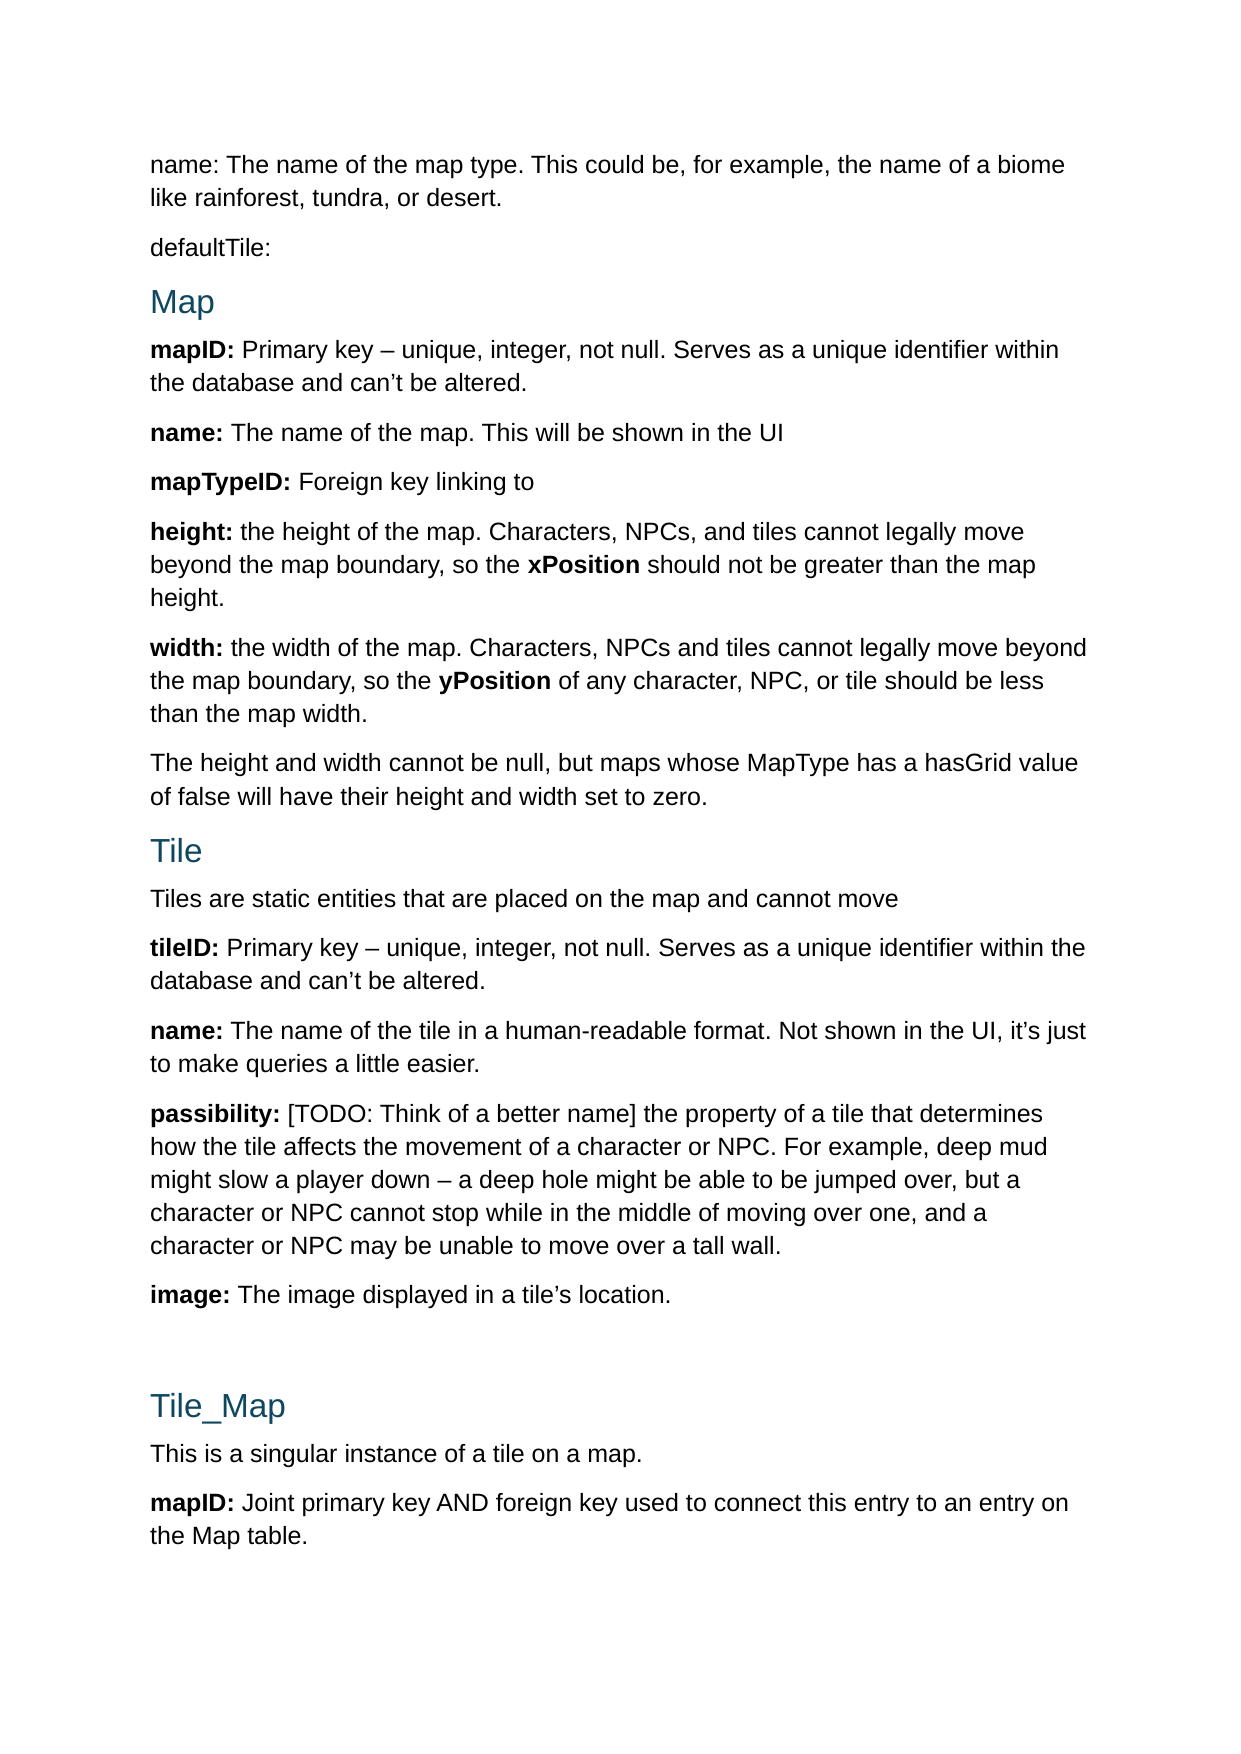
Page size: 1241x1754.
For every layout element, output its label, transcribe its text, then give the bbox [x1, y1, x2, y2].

text mapTypeID: Foreign key linking to [150, 467, 1090, 496]
text defaultTile: [150, 233, 1090, 261]
text passibility: [TODO: Think of a better name] the property of a tile that determines how the tile affects the movement of a character or NPC. For example, deep mud might slow a player down – a deep hole might be able to be jumped over, but a character or NPC cannot stop while in the middle of moving over one, and a character or NPC may be unable to move over a tall wall. [150, 1099, 1090, 1259]
text The height and width cannot be null, but maps whose MapType has a hasGrid value of false will have their height and width set to zero. [150, 748, 1090, 810]
text tileID: Primary key – unique, integer, not null. Serves as a unique identifier within the database and can’t be altered. [150, 933, 1090, 995]
text This is a singular instance of a tile on a map. [150, 1438, 1090, 1467]
text name: The name of the tile in a human-readable format. Not shown in the UI, it’s just to make queries a little easier. [150, 1016, 1090, 1078]
text height: the height of the map. Characters, NPCs, and tiles cannot legally move beyond the map boundary, so the xPosition should not be greater than the map height. [150, 517, 1090, 612]
subtitle Tile_Map [150, 1386, 1090, 1424]
text mapID: Joint primary key AND foreign key used to connect this entry to an entry on the Map table. [150, 1488, 1090, 1550]
text Tiles are static entities that are placed on the map and cannot move [150, 884, 1090, 912]
text mapID: Primary key – unique, integer, not null. Serves as a unique identifier within the database and can’t be altered. [150, 335, 1090, 397]
text name: The name of the map type. This could be, for example, the name of a biome like rainforest, tundra, or desert. [150, 150, 1090, 212]
text width: the width of the map. Characters, NPCs and tiles cannot legally move beyond the map boundary, so the yPosition of any character, NPC, or tile should be less than the map width. [150, 633, 1090, 727]
subtitle Tile [150, 831, 1090, 869]
subtitle Map [150, 282, 1090, 321]
text image: The image displayed in a tile’s location. [150, 1281, 1090, 1309]
text name: The name of the map. This will be shown in the UI [150, 418, 1090, 446]
